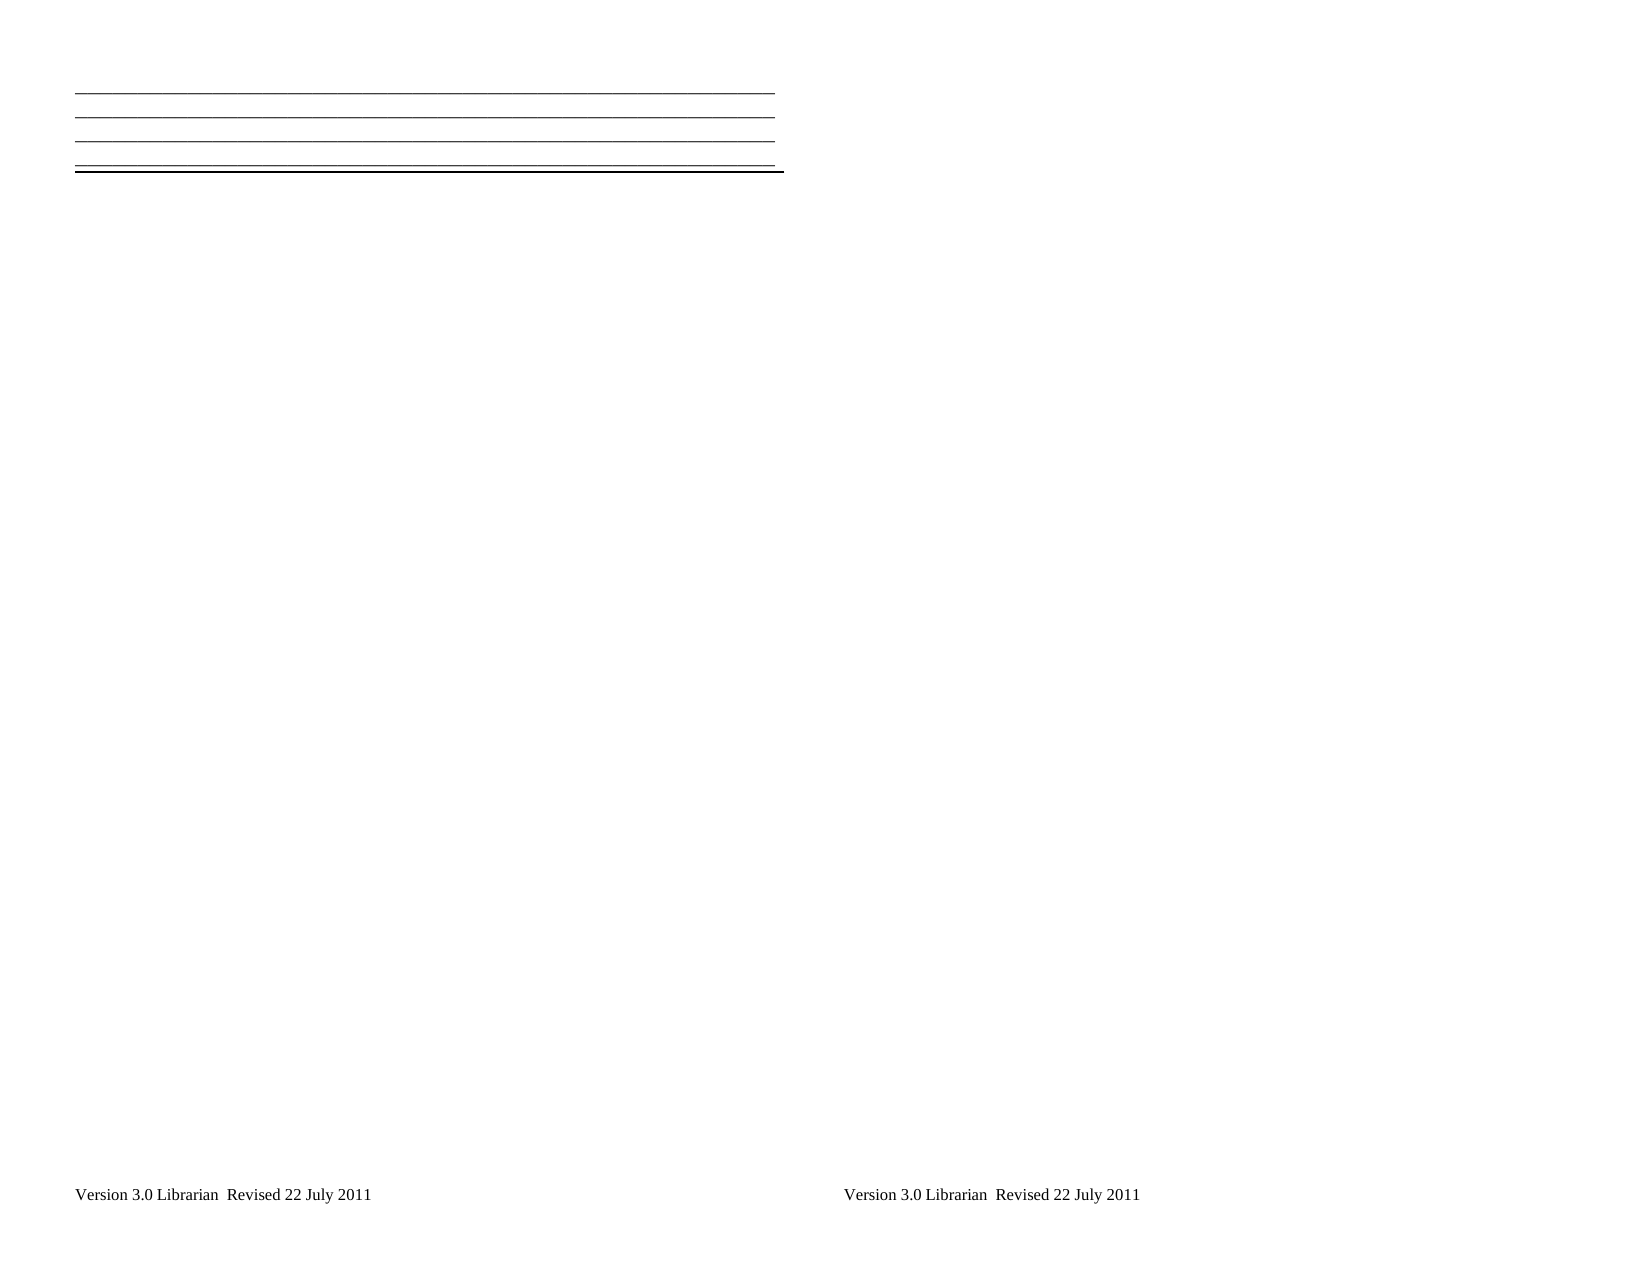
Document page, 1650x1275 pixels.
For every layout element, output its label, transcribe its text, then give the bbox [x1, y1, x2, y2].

text ________________________________________________________ [75, 147, 784, 171]
text ________________________________________________________ [75, 99, 784, 123]
text ________________________________________________________ [75, 75, 784, 99]
text ________________________________________________________ [75, 123, 784, 147]
